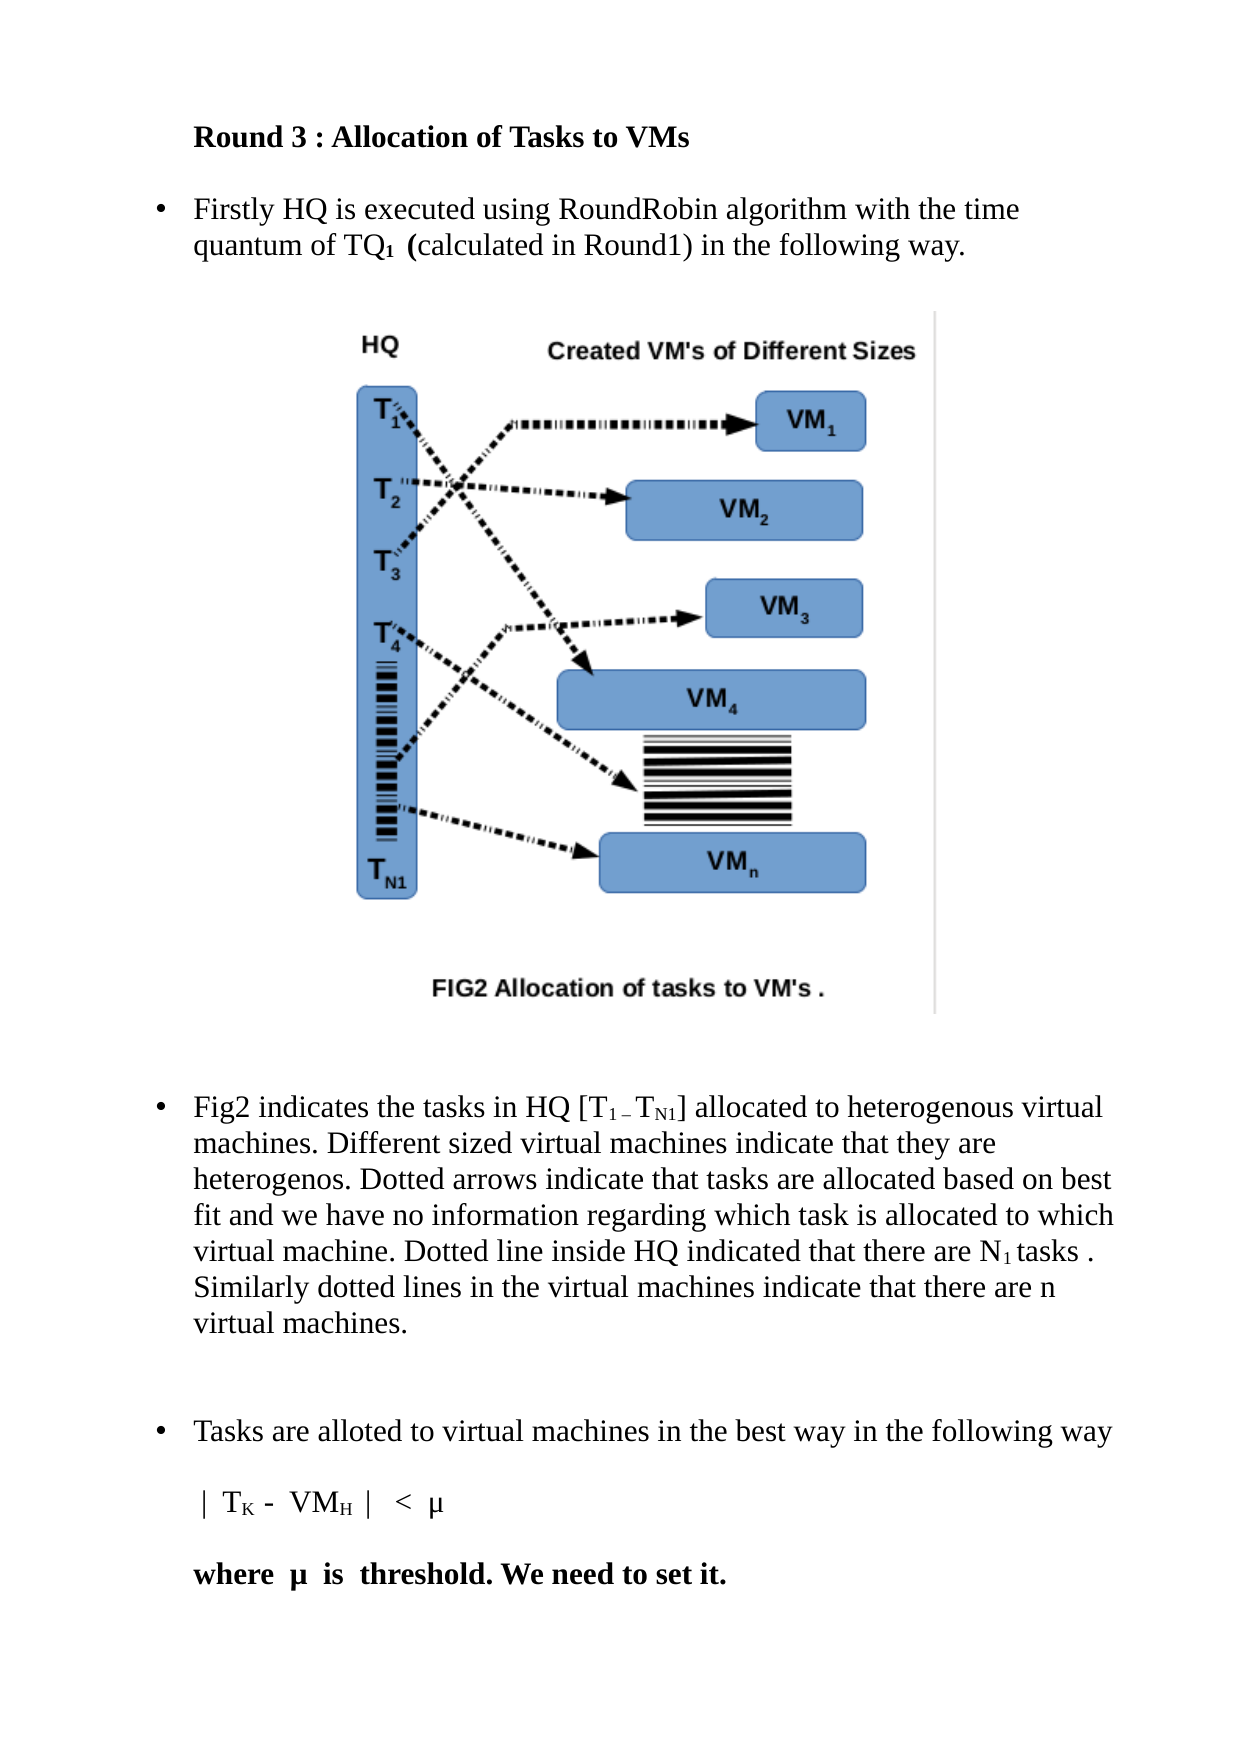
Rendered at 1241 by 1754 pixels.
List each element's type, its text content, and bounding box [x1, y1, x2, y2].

list Round 3 : Allocation of Tasks to VMs [156, 118, 1122, 154]
list Fig2 indicates the tasks in HQ [T1 – TN1] allocated to heterogenous virtual machines. Different sized virtual machines indicate that they are heterogenos. Dotted arrows indicate that tasks are allocated based on best fit and we have no information regarding which task is allocated to which virtual machine. Dotted line inside HQ indicated that there are N1 tasks . Similarly dotted lines in the virtual machines indicate that there are n virtual machines. [156, 1088, 1122, 1412]
list Tasks are alloted to virtual machines in the best way in the following way | TK - VMH | < μ where μ is threshold. We need to set it. [156, 1412, 1122, 1627]
list Firstly HQ is executed using RoundRobin algorithm with the time quantum of TQ1 (calculated in Round1) in the following way. [156, 190, 1122, 298]
picture [313, 311, 937, 1014]
